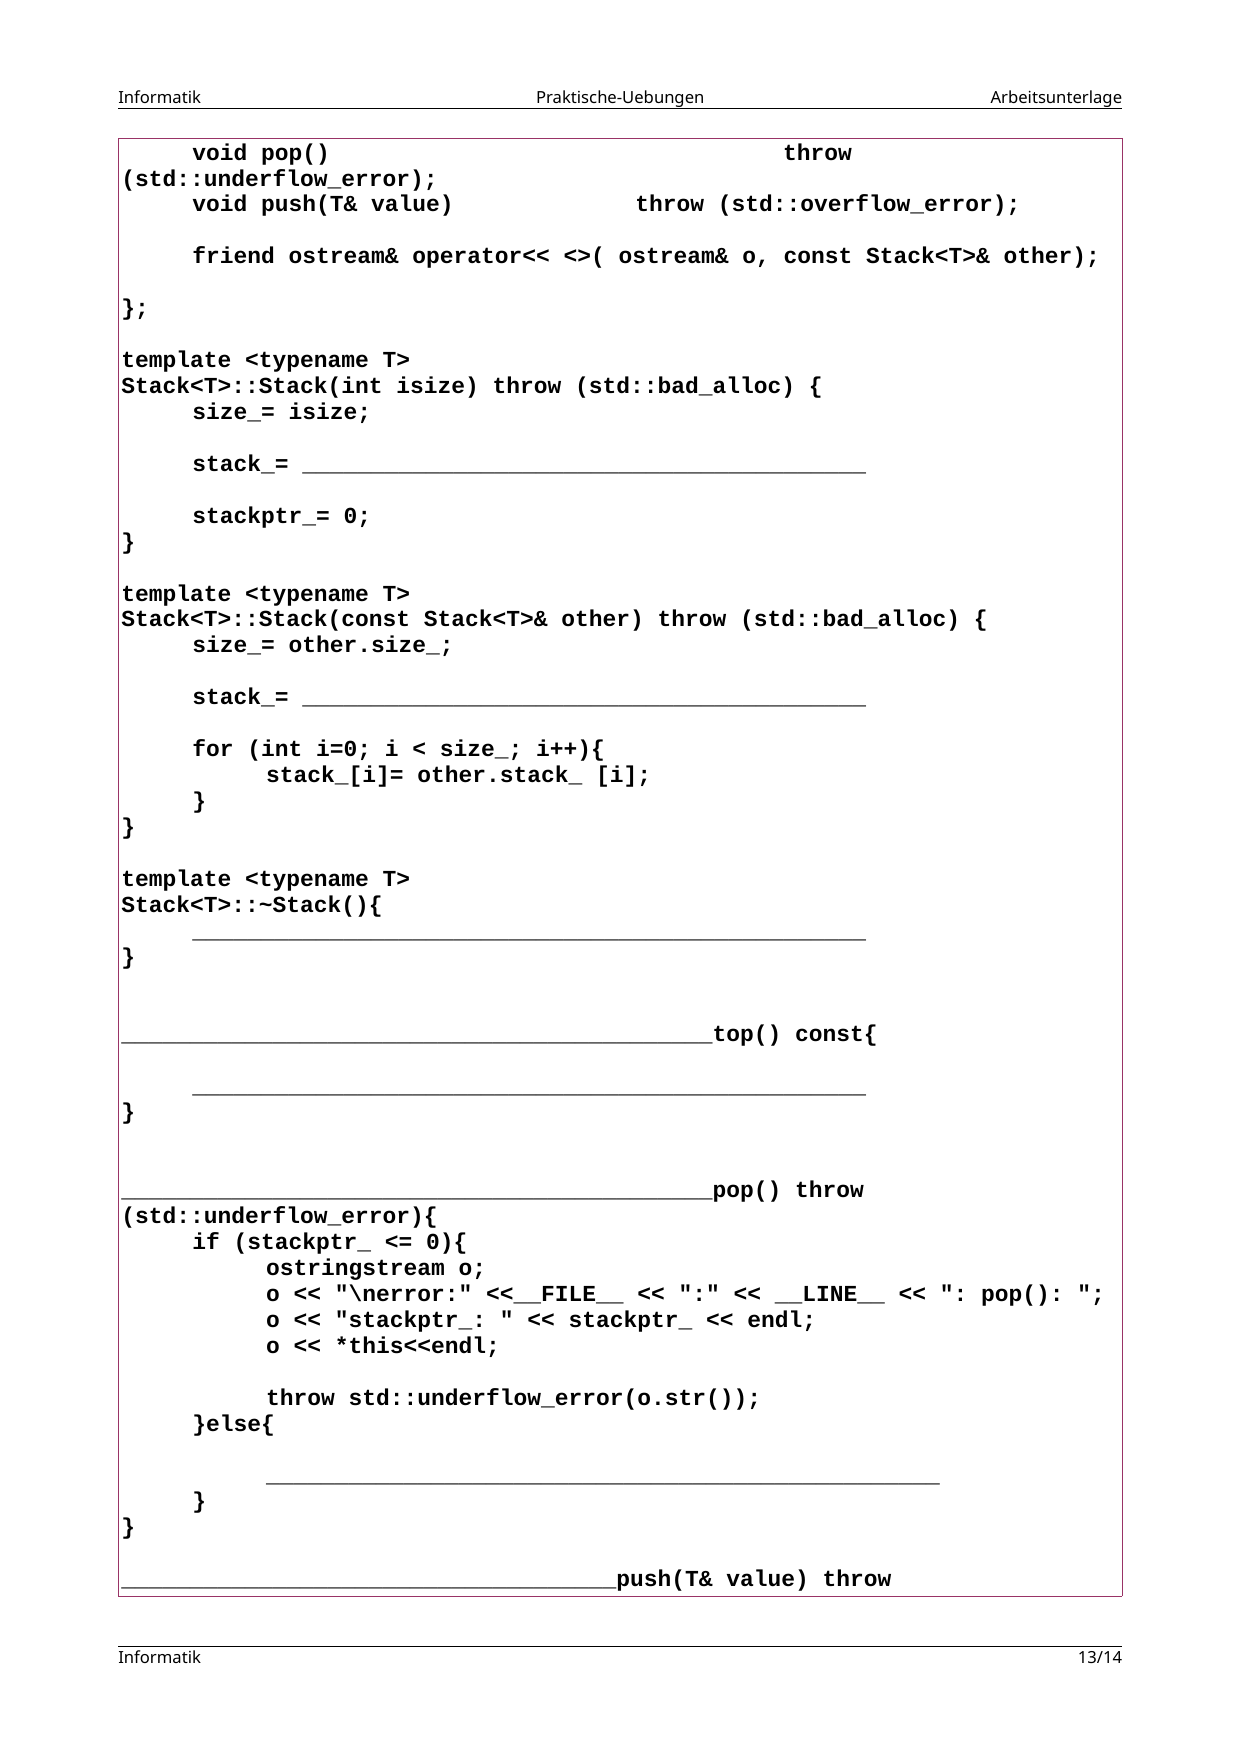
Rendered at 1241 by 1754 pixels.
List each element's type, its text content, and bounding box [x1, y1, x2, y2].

text size_= isize; [119, 397, 1122, 423]
text Stack<T>::Stack(const Stack<T>& other) throw (std::bad_alloc) { [119, 605, 1122, 631]
text } [119, 812, 1122, 838]
text stackptr_= 0; [119, 501, 1122, 527]
text o << "stackptr_: " << stackptr_ << endl; [119, 1305, 1122, 1331]
text }; [119, 293, 1122, 319]
text for (int i=0; i < size_; i++){ [119, 734, 1122, 760]
text size_= other.size_; [119, 631, 1122, 657]
text _________________________________________________ [119, 916, 1122, 942]
text template <typename T> [119, 345, 1122, 371]
text _________________________________________________ [119, 1072, 1122, 1098]
text stack_= _________________________________________ [119, 449, 1122, 475]
text stack_[i]= other.stack_ [i]; [119, 760, 1122, 786]
text } [119, 942, 1122, 968]
text template <typename T> [119, 579, 1122, 605]
text friend ostream& operator<< <>( ostream& o, const Stack<T>& other); [119, 242, 1122, 268]
text stack_= _________________________________________ [119, 683, 1122, 708]
text } [119, 1098, 1122, 1123]
text ____________________________________push(T& value) throw [119, 1564, 1122, 1596]
text ___________________________________________top() const{ [119, 1020, 1122, 1046]
text void pop() throw (std::underflow_error); [119, 139, 1122, 190]
text template <typename T> [119, 864, 1122, 890]
text }else{ [119, 1409, 1122, 1435]
text void push(T& value) throw (std::overflow_error); [119, 190, 1122, 216]
text } [119, 527, 1122, 553]
text o << *this<<endl; [119, 1331, 1122, 1357]
text } [119, 1487, 1122, 1513]
text } [119, 786, 1122, 812]
text Stack<T>::Stack(int isize) throw (std::bad_alloc) { [119, 371, 1122, 397]
text o << "\nerror:" <<__FILE__ << ":" << __LINE__ << ": pop(): "; [119, 1279, 1122, 1305]
text throw std::underflow_error(o.str()); [119, 1383, 1122, 1409]
text _________________________________________________ [119, 1461, 1122, 1487]
text } [119, 1513, 1122, 1538]
text ostringstream o; [119, 1253, 1122, 1279]
text Stack<T>::~Stack(){ [119, 890, 1122, 916]
text ___________________________________________pop() throw (std::underflow_error){ [119, 1175, 1122, 1227]
text if (stackptr_ <= 0){ [119, 1227, 1122, 1253]
